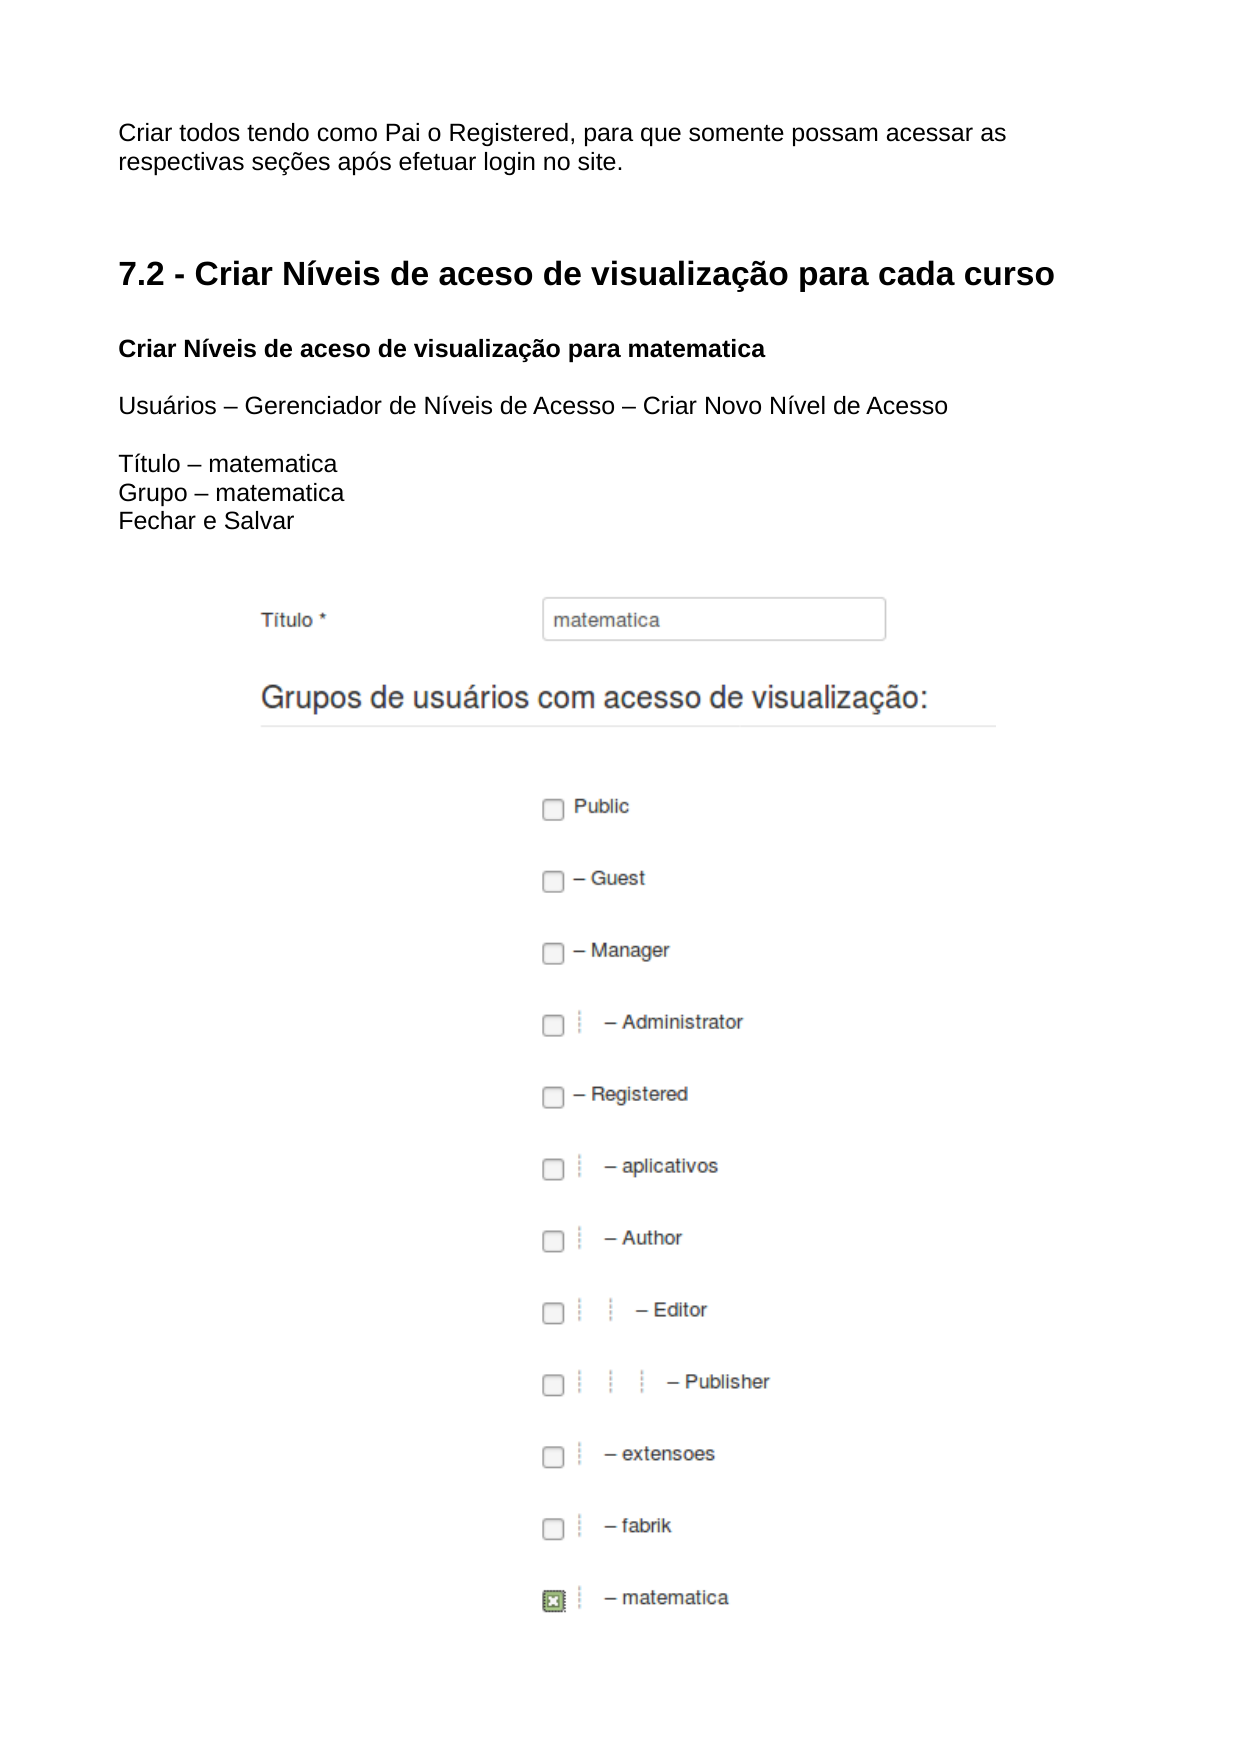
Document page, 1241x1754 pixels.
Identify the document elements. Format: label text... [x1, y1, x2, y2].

text Criar todos tendo como Pai o Registered, para que somente possam acessar as respectivas seções após efetuar login no site. [118, 118, 1122, 176]
text Usuários – Gerenciador de Níveis de Acesso – Criar Novo Nível de Acesso [118, 391, 1122, 420]
text Grupo – matematica [118, 478, 1122, 506]
text Criar Níveis de aceso de visualização para matematica [118, 334, 1122, 363]
text Fechar e Salvar [118, 506, 1122, 535]
subtitle 7.2 - Criar Níveis de aceso de visualização para cada curso [118, 254, 1122, 293]
text Título – matematica [118, 449, 1122, 478]
picture [244, 563, 996, 1628]
